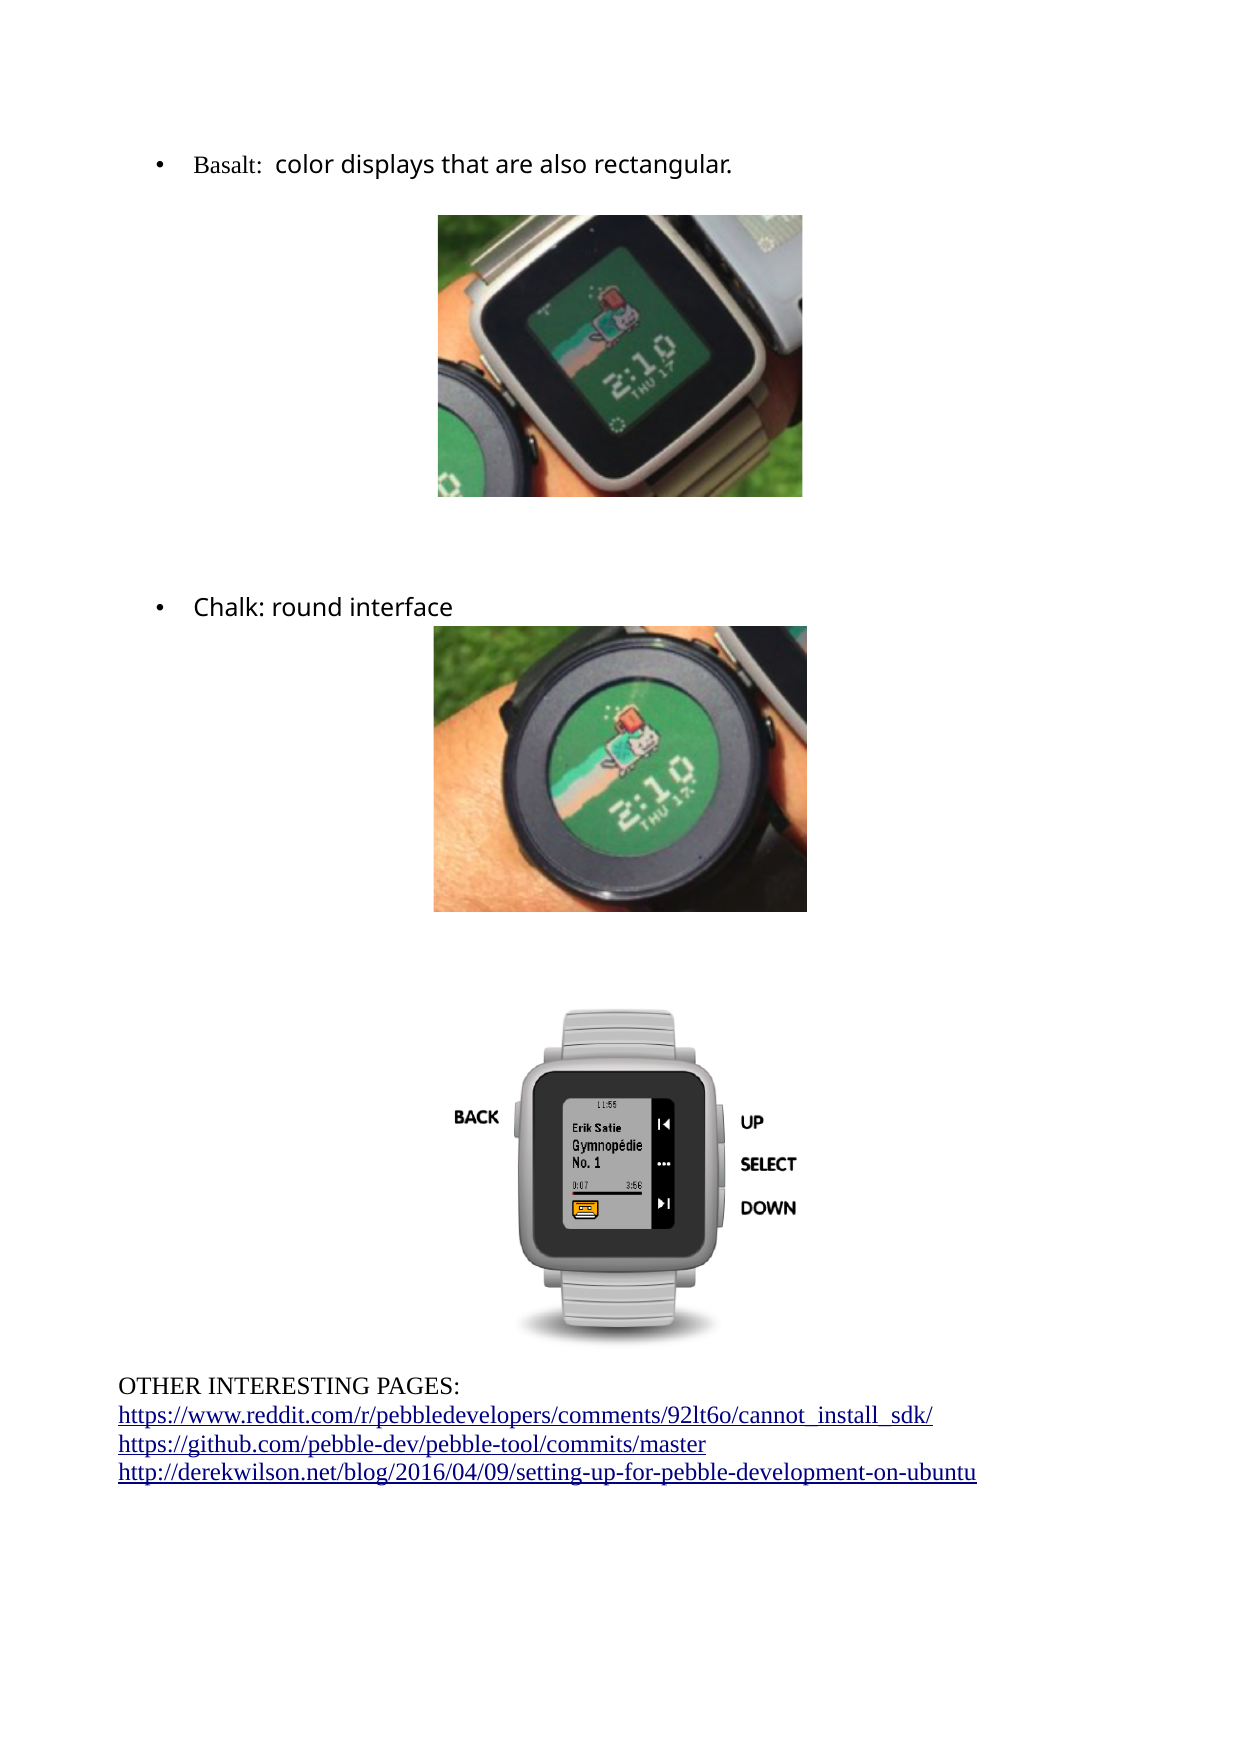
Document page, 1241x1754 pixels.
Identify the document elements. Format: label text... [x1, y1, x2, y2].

text https://github.com/pebble-dev/pebble-tool/commits/master [118, 1429, 1122, 1457]
list Chalk: round interface [156, 590, 1122, 624]
picture [426, 997, 814, 1350]
text http://derekwilson.net/blog/2016/04/09/setting-up-for-pebble-development-on-ubuntu [118, 1457, 1122, 1486]
text OTHER INTERESTING PAGES: [118, 1371, 1122, 1400]
picture [437, 215, 803, 497]
text https://www.reddit.com/r/pebbledevelopers/comments/92lt6o/cannot_install_sdk/ [118, 1400, 1122, 1429]
picture [433, 626, 807, 912]
list Basalt: color displays that are also rectangular. [156, 147, 1122, 181]
